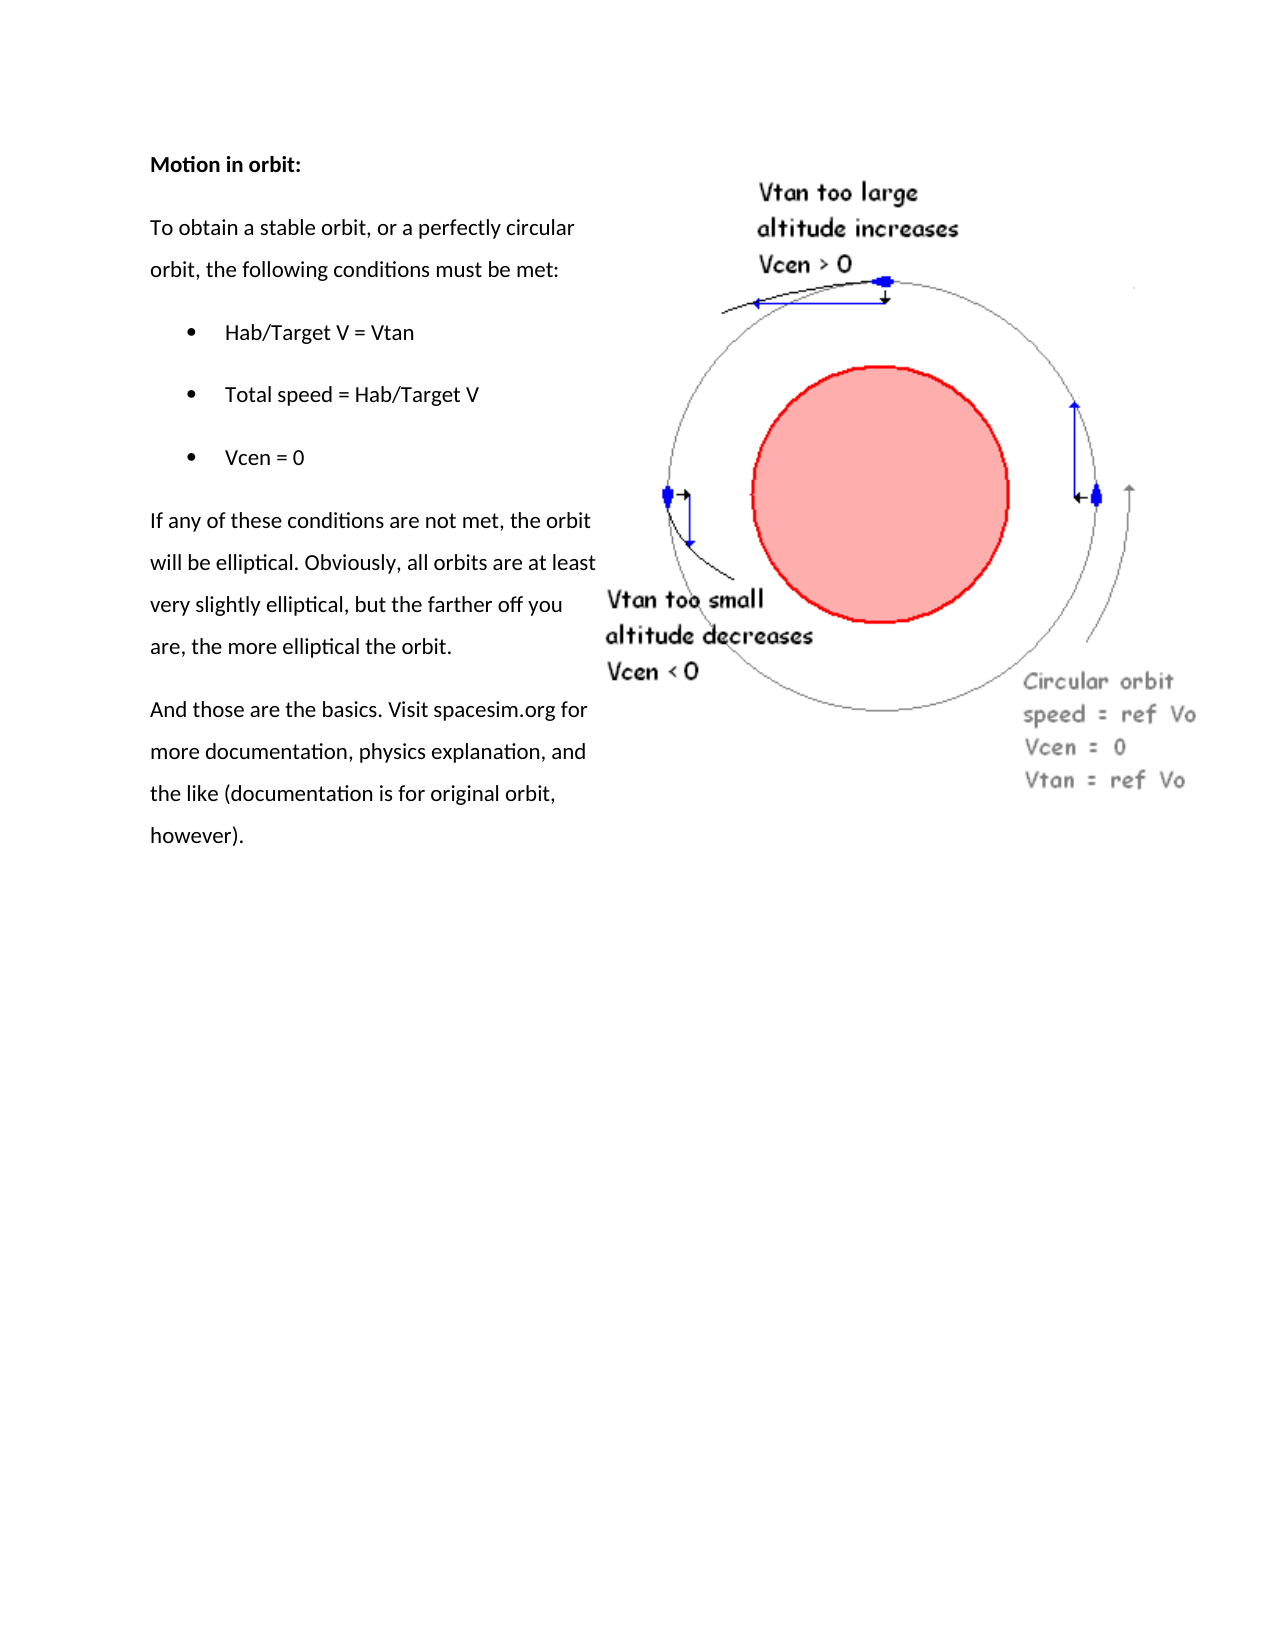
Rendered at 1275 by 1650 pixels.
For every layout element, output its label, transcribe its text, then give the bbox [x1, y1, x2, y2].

text To obtain a stable orbit, or a perfectly circular orbit, the following conditions must be met: [150, 213, 600, 283]
list Hab/Target V = Vtan [187, 318, 600, 346]
list Vcen = 0 [187, 443, 600, 471]
text Motion in orbit: [150, 150, 1125, 178]
list Total speed = Hab/Target V [187, 380, 600, 408]
text And those are the basics. Visit spacesim.org for more documentation, physics explanation, and the like (documentation is for original orbit, however). [150, 695, 1125, 849]
text If any of these conditions are not met, the orbit will be elliptical. Obviously, all orbits are at least very slightly elliptical, but the farther off you are, the more elliptical the orbit. [150, 506, 600, 660]
